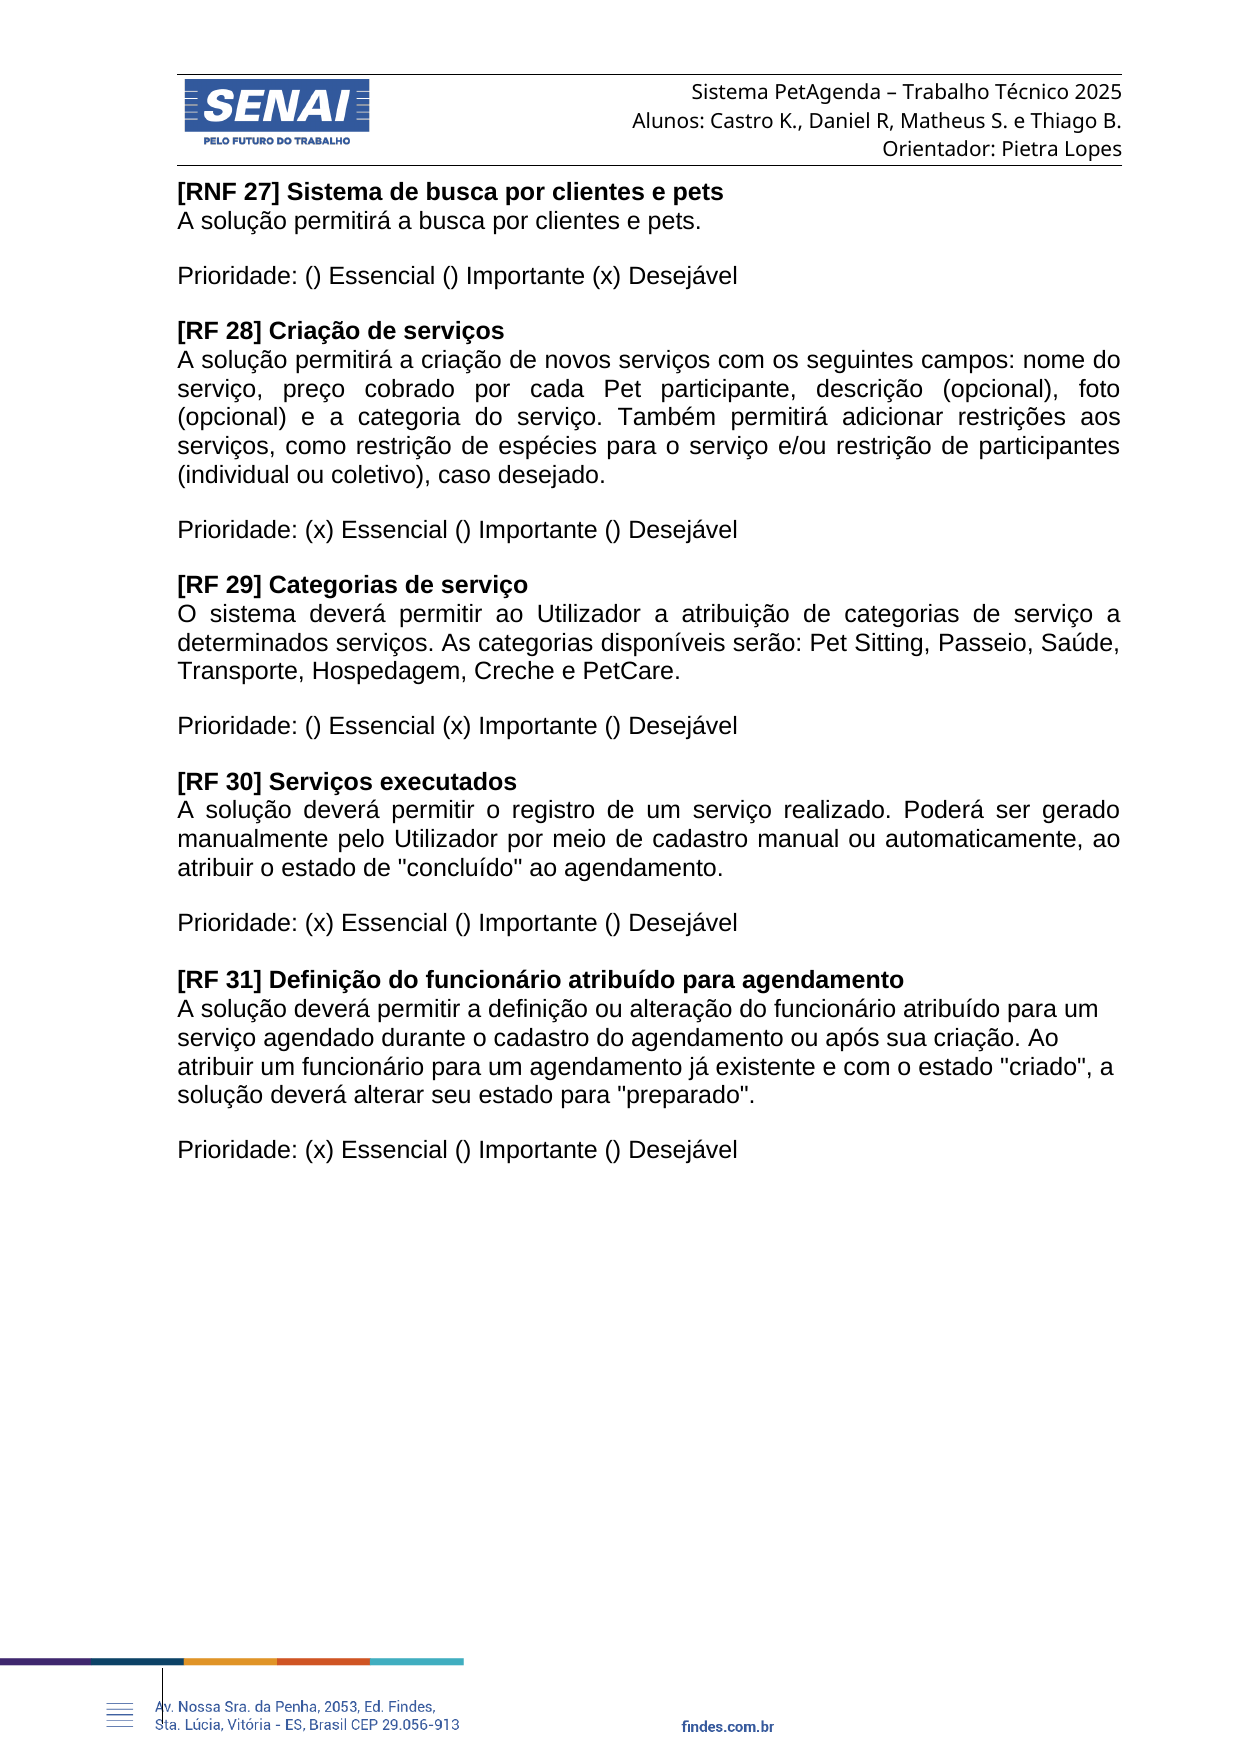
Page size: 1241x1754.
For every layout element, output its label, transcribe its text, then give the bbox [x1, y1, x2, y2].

text A solução deverá permitir a definição ou alteração do funcionário atribuído para um serviço agendado durante o cadastro do agendamento ou após sua criação. Ao atribuir um funcionário para um agendamento já existente e com o estado "criado", a solução deverá alterar seu estado para "preparado". [177, 994, 1122, 1109]
text Prioridade: () Essencial () Importante (x) Desejável [177, 261, 1122, 290]
subtitle [RNF 27] Sistema de busca por clientes e pets [177, 177, 1122, 206]
subtitle [RF 28] Criação de serviços [177, 316, 1122, 345]
text Prioridade: () Essencial (x) Importante () Desejável [177, 711, 1122, 740]
text Prioridade: (x) Essencial () Importante () Desejável [177, 908, 1122, 937]
subtitle [RF 30] Serviços executados [177, 766, 1122, 795]
subtitle [RF 31] Definição do funcionário atribuído para agendamento [177, 965, 1122, 994]
text O sistema deverá permitir ao Utilizador a atribuição de categorias de serviço a determinados serviços. As categorias disponíveis serão: Pet Sitting, Passeio, Saúde, Transporte, Hospedagem, Creche e PetCare. [177, 599, 1122, 685]
picture [11, 1652, 778, 1740]
text Prioridade: (x) Essencial () Importante () Desejável [177, 1135, 1122, 1164]
subtitle [RF 29] Categorias de serviço [177, 570, 1122, 599]
text A solução permitirá a busca por clientes e pets. [177, 206, 1122, 234]
text A solução permitirá a criação de novos serviços com os seguintes campos: nome do serviço, preço cobrado por cada Pet participante, descrição (opcional), foto (opcional) e a categoria do serviço. Também permitirá adicionar restrições aos serviços, como restrição de espécies para o serviço e/ou restrição de participantes (individual ou coletivo), caso desejado. [177, 345, 1122, 488]
text Prioridade: (x) Essencial () Importante () Desejável [177, 515, 1122, 544]
text A solução deverá permitir o registro de um serviço realizado. Poderá ser gerado manualmente pelo Utilizador por meio de cadastro manual ou automaticamente, ao atribuir o estado de "concluído" ao agendamento. [177, 795, 1122, 881]
